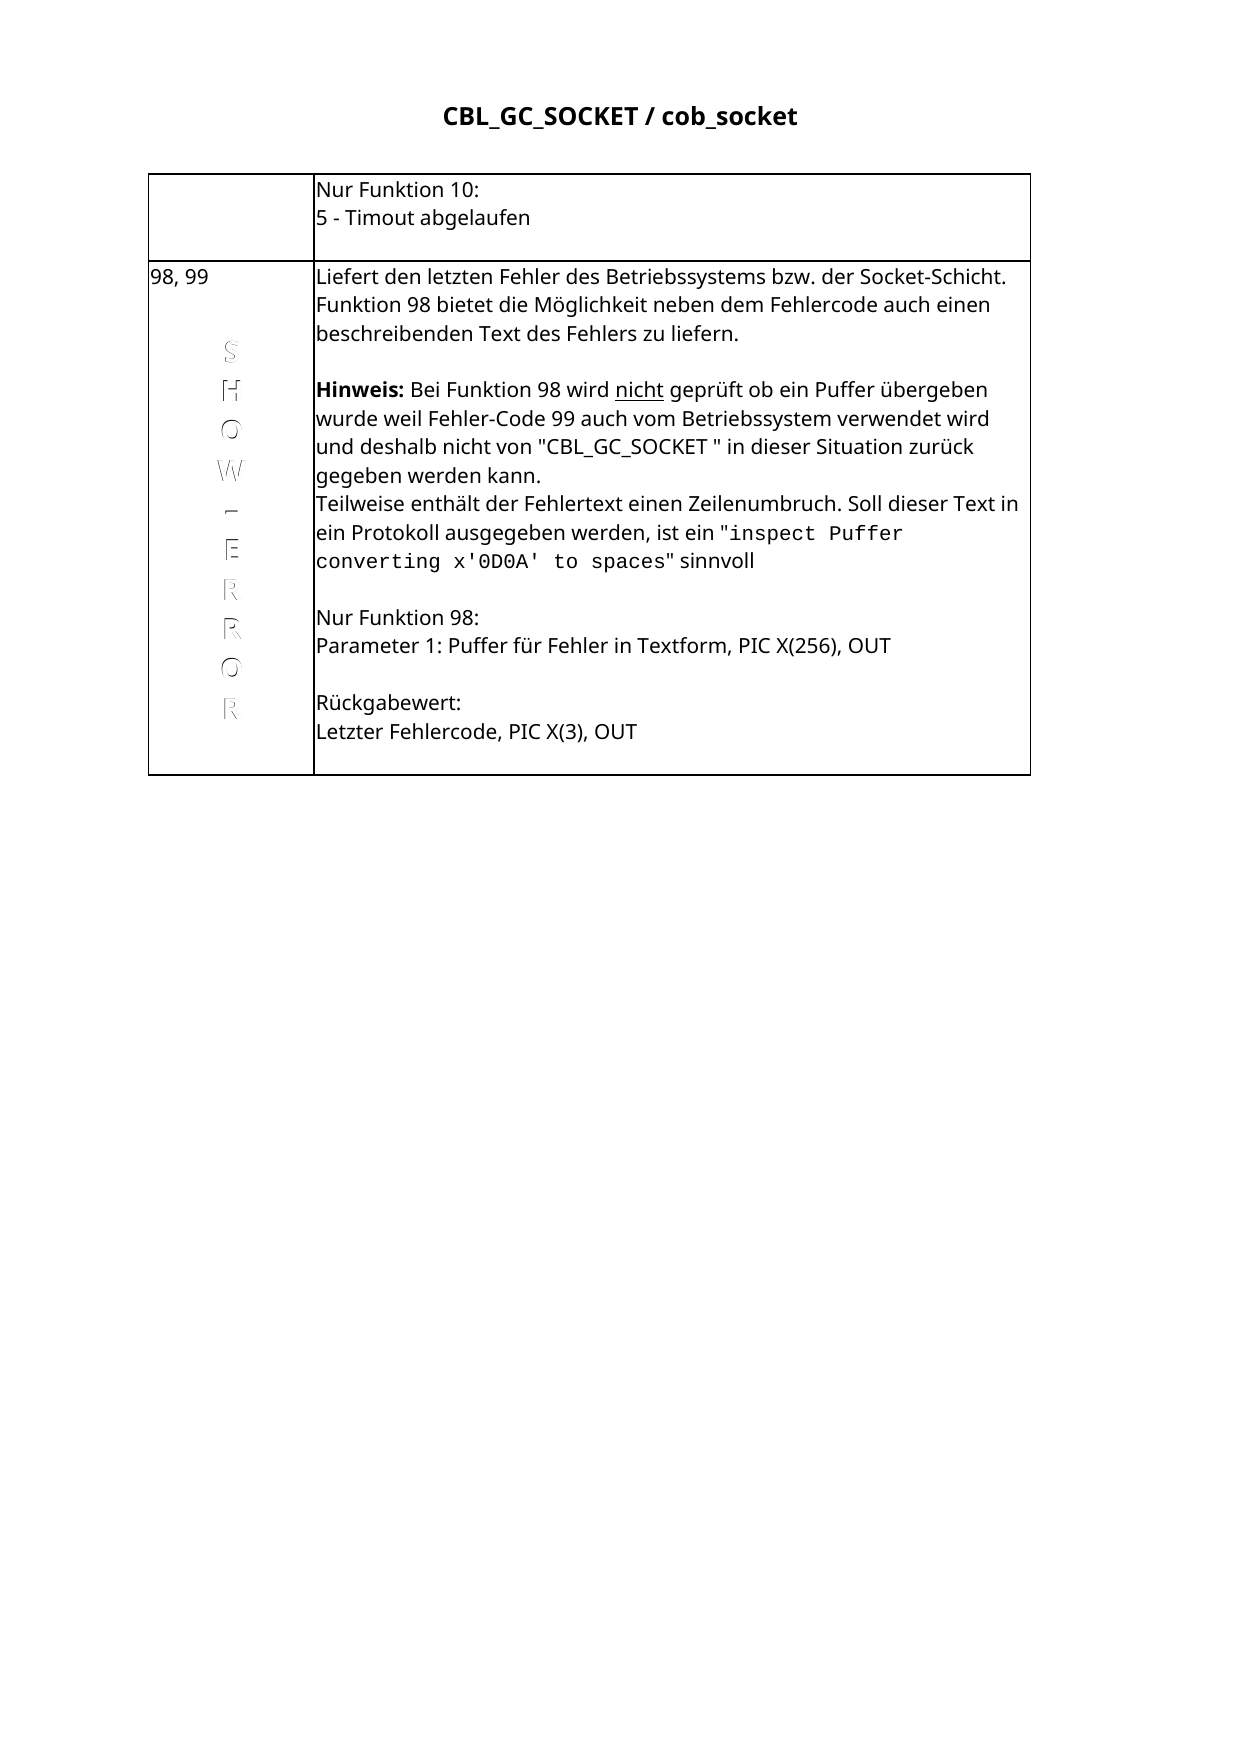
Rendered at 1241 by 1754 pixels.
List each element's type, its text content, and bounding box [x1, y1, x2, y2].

table_cell 98, 99 [149, 262, 313, 290]
table_cell Liefert den letzten Fehler des Betriebssystems bzw. der Socket-Schicht. Funktion 98 bietet die Möglichkeit neben dem Fehlercode auch einen beschreibenden Text des Fehlers zu liefern. Hinweis: Bei Funktion 98 wird nicht geprüft ob ein Puffer übergeben wurde weil Fehler-Code 99 auch vom Betriebssystem verwendet wird und deshalb nicht von "CBL_GC_SOCKET " in dieser Situation zurück gegeben werden kann. Teilweise enthält der Fehlertext einen Zeilenumbruch. Soll dieser Text in ein Protokoll ausgegeben werden, ist ein "inspect Puffer converting x'0D0A' to spaces" sinnvoll Nur Funktion 98: Parameter 1: Puffer für Fehler in Textform, PIC X(256), OUT Rückgabewert: Letzter Fehlercode, PIC X(3), OUT [315, 262, 1030, 774]
table_cell S H O W – E R R O R [149, 290, 313, 774]
table_cell [149, 175, 313, 260]
table_cell Nur Funktion 10: 5 - Timout abgelaufen [315, 175, 1030, 260]
